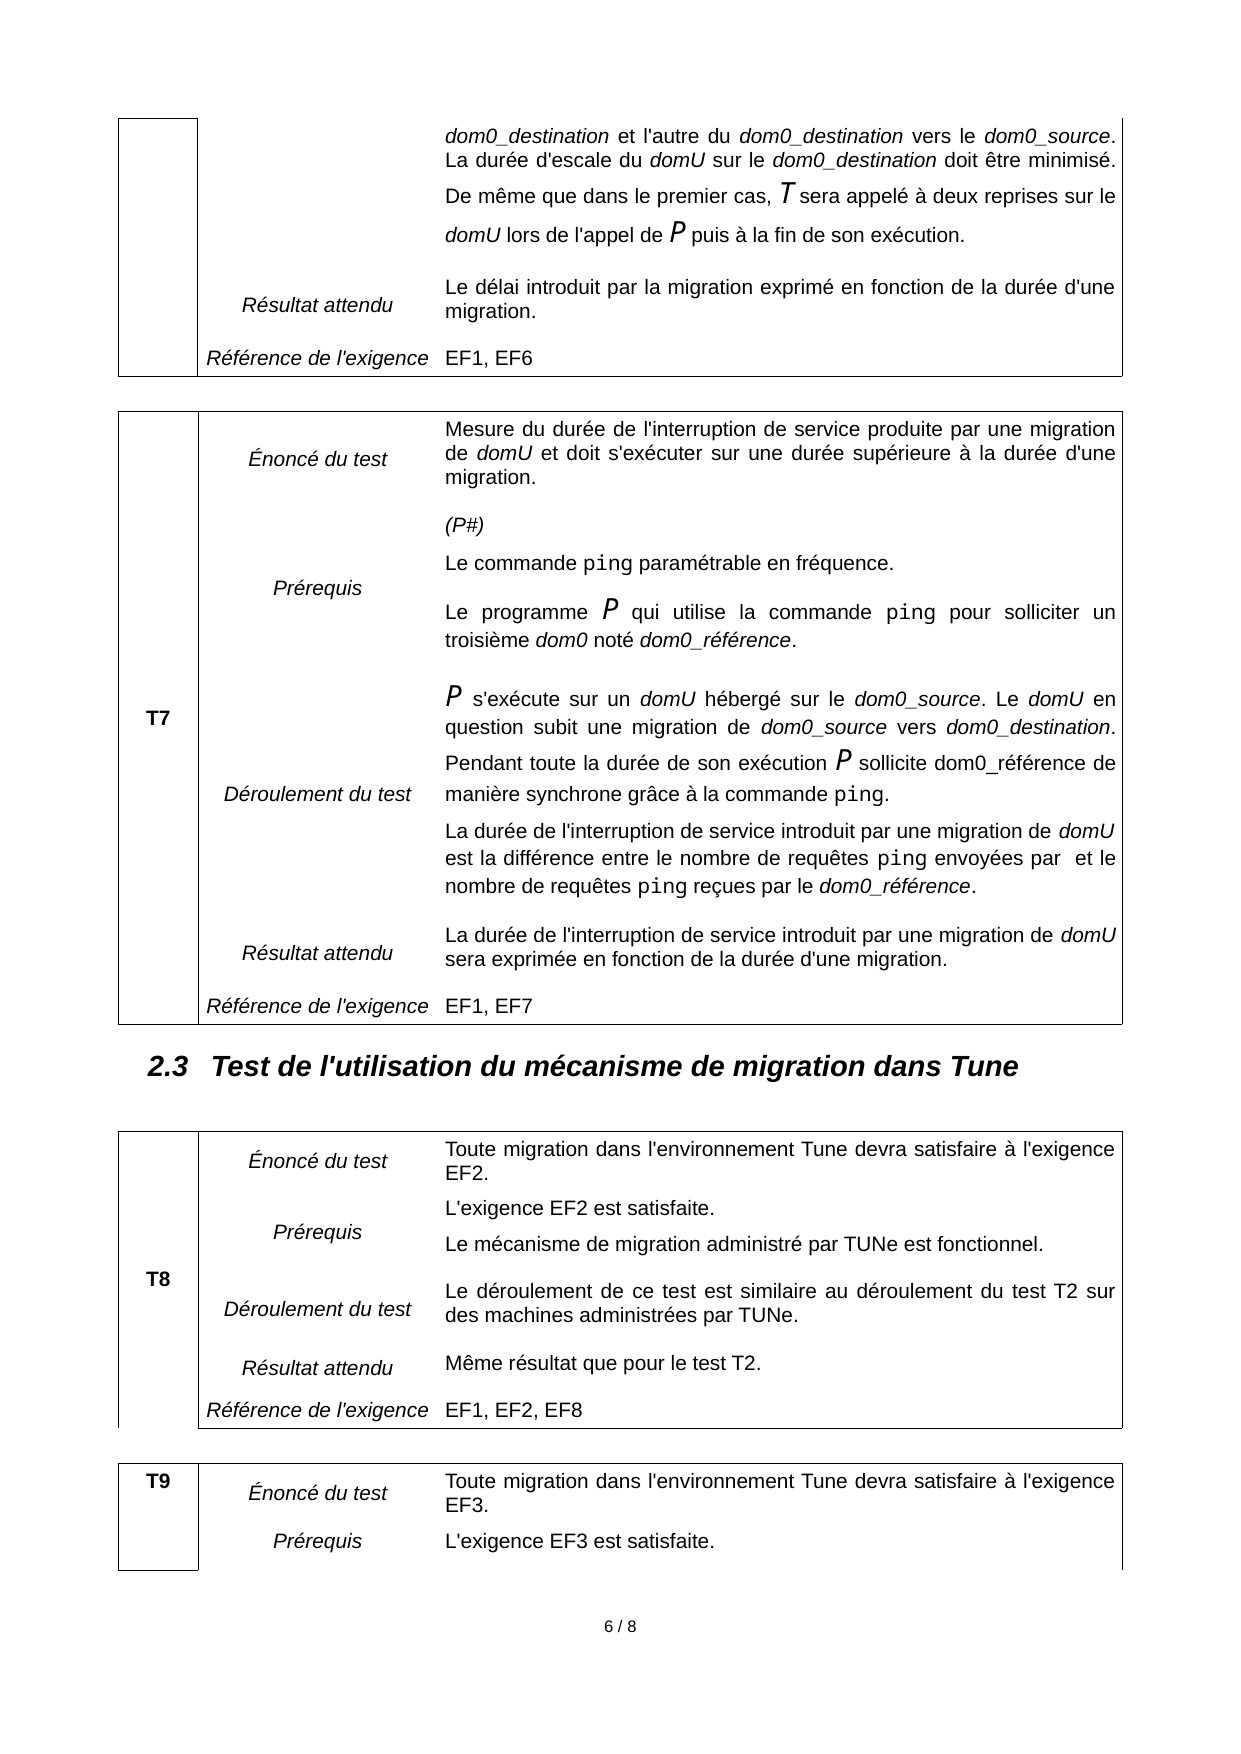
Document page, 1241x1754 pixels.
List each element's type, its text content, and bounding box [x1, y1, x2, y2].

table_header Toute migration dans l'environnement Tune devra satisfaire à l'exigence EF3. [439, 1464, 1122, 1523]
table_cell Résultat attendu [198, 269, 439, 340]
table_cell Le déroulement de ce test est similaire au déroulement du test T2 sur des machines administrées par TUNe. [439, 1273, 1122, 1344]
table_cell Déroulement du test [199, 670, 439, 917]
table_cell EF1, EF7 [439, 989, 1122, 1024]
table_cell [198, 118, 439, 269]
table_header Énoncé du test [199, 1132, 439, 1190]
table_header T9 [119, 1464, 198, 1570]
table_cell Référence de l'exigence [199, 989, 439, 1024]
table_cell Même résultat que pour le test T2. [439, 1345, 1122, 1392]
table_cell Résultat attendu [199, 1345, 439, 1392]
table_header T8 [119, 1132, 198, 1427]
table_cell L'exigence EF2 est satisfaite. Le mécanisme de migration administré par TUNe est fonctionnel. [439, 1190, 1122, 1273]
table_header T7 [119, 412, 198, 1024]
table_cell Le délai introduit par la migration exprimé en fonction de la durée d'une migration. [439, 269, 1122, 340]
table_cell Résultat attendu [199, 917, 439, 988]
table_cell Référence de l'exigence [198, 340, 439, 376]
table_header [119, 119, 197, 376]
table_cell L'exigence EF3 est satisfaite. [439, 1523, 1122, 1570]
table_cell La durée de l'interruption de service introduit par une migration de domU sera exprimée en fonction de la durée d'une migration. [439, 917, 1122, 988]
table_header Mesure du durée de l'interruption de service produite par une migration de domU et doit s'exécuter sur une durée supérieure à la durée d'une migration. [439, 412, 1122, 507]
table_header Énoncé du test [199, 412, 439, 507]
table_cell Déroulement du test [199, 1273, 439, 1344]
table_cell EF1, EF6 [439, 340, 1122, 376]
table_cell Prérequis [199, 1190, 439, 1273]
table_header Toute migration dans l'environnement Tune devra satisfaire à l'exigence EF2. [439, 1132, 1122, 1190]
table_cell (P#) Le commande ping paramétrable en fréquence. Le programme P qui utilise la commande ping pour solliciter un troisième dom0 noté dom0_référence. [439, 507, 1122, 669]
subtitle Test de l'utilisation du mécanisme de migration dans Tune [148, 1049, 1122, 1083]
table_cell Prérequis [199, 507, 439, 669]
table_header Énoncé du test [199, 1464, 439, 1523]
table_cell EF1, EF2, EF8 [439, 1392, 1122, 1427]
table_cell Référence de l'exigence [199, 1392, 439, 1427]
table_cell P s'exécute sur un domU hébergé sur le dom0_source. Le domU en question subit une migration de dom0_source vers dom0_destination. Pendant toute la durée de son exécution P sollicite dom0_référence de manière synchrone grâce à la commande ping. La durée de l'interruption de service introduit par une migration de domU est la différence entre le nombre de requêtes ping envoyées par et le nombre de requêtes ping reçues par le dom0_référence. [439, 670, 1122, 917]
table_cell dom0_destination et l'autre du dom0_destination vers le dom0_source. La durée d'escale du domU sur le dom0_destination doit être minimisé. De même que dans le premier cas, T sera appelé à deux reprises sur le domU lors de l'appel de P puis à la fin de son exécution. [439, 118, 1122, 269]
table_cell Prérequis [199, 1523, 439, 1570]
